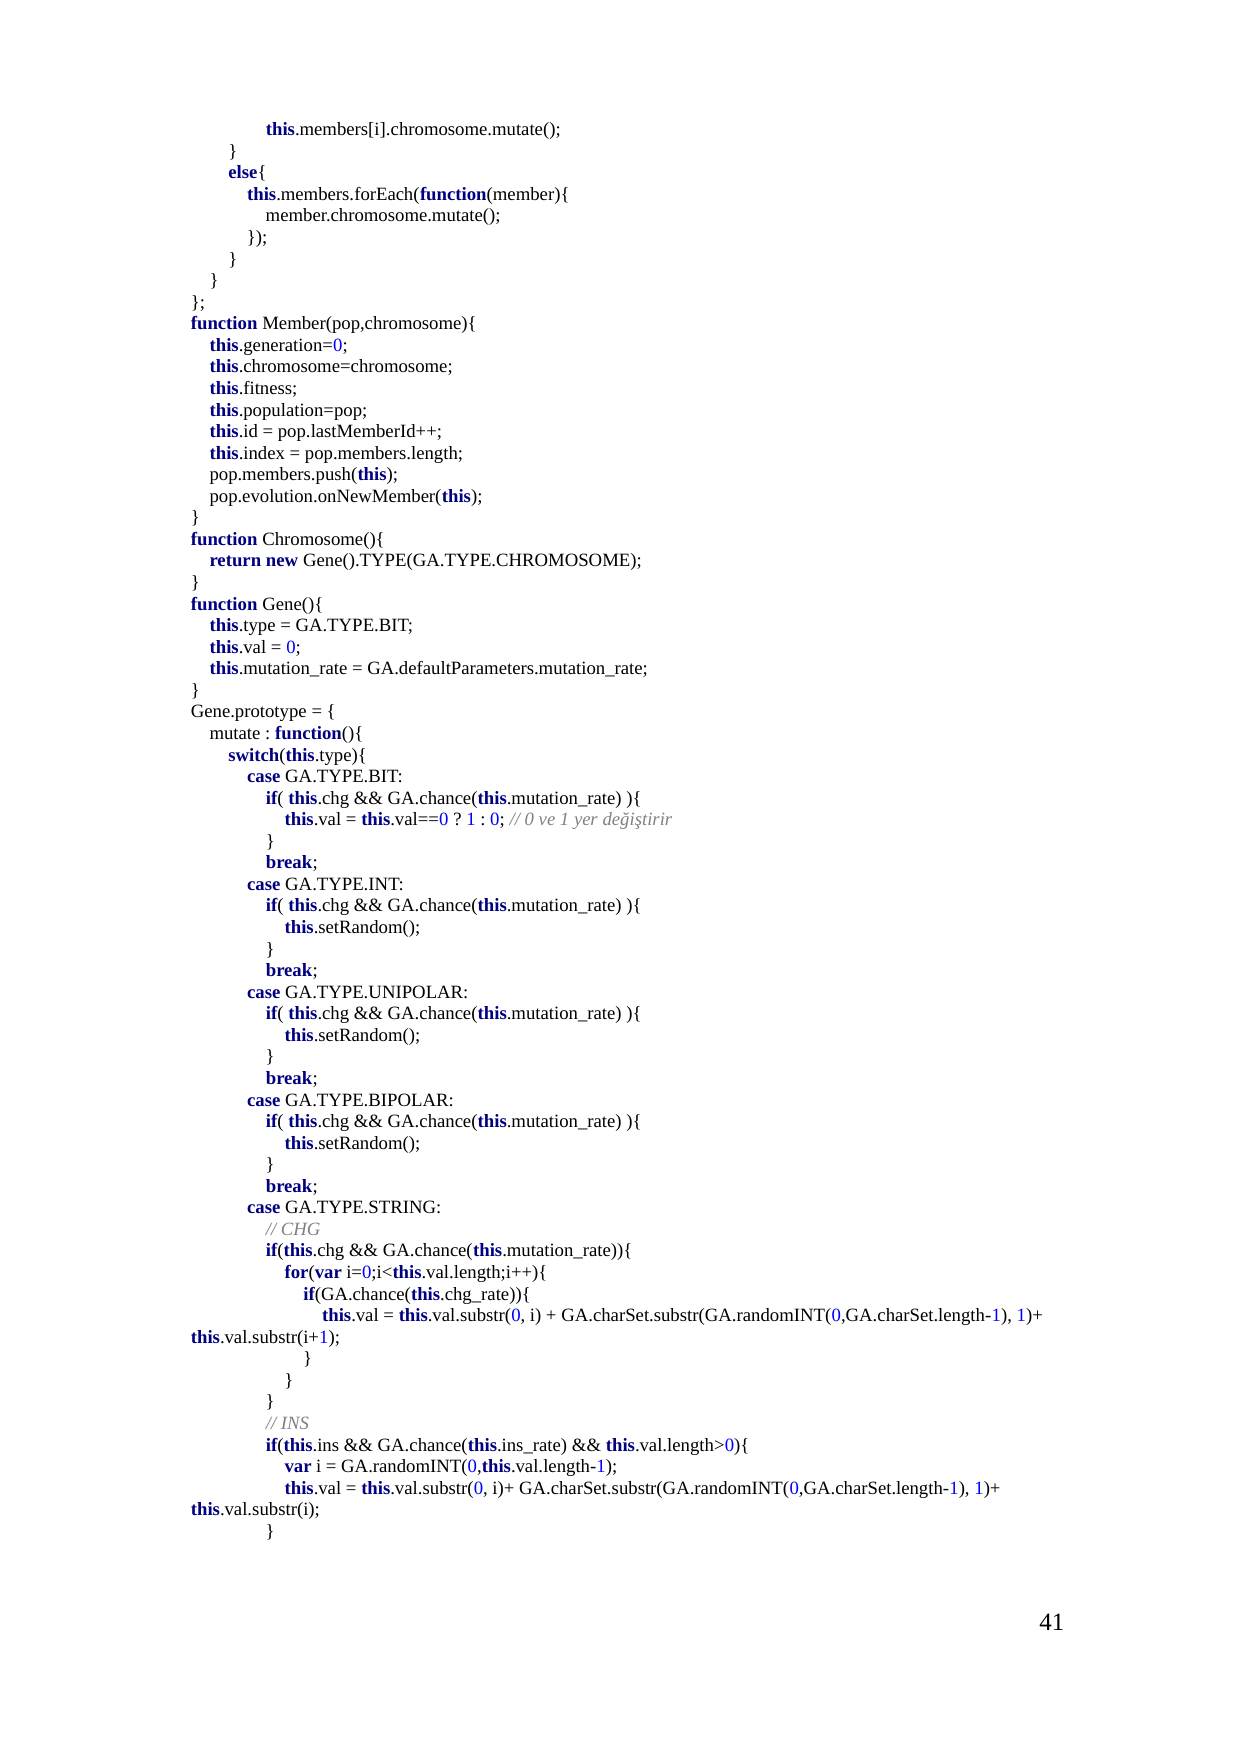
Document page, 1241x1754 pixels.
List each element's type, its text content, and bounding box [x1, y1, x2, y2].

text } [191, 1153, 1064, 1175]
text this.chromosome=chromosome; [191, 355, 1064, 377]
text Gene.prototype = { [191, 700, 1064, 722]
text this.val = this.val.substr(0, i) + GA.charSet.substr(GA.randomINT(0,GA.charSet.length-1), 1)+ this.val.substr(i+1); [191, 1304, 1064, 1347]
text // CHG [191, 1218, 1064, 1239]
text function Chromosome(){ [191, 528, 1064, 549]
text } [191, 1347, 1064, 1369]
text function Member(pop,chromosome){ [191, 312, 1064, 334]
text var i = GA.randomINT(0,this.val.length-1); [191, 1455, 1064, 1477]
text } [191, 506, 1064, 528]
text this.members.forEach(function(member){ [191, 183, 1064, 204]
text // INS [191, 1412, 1064, 1433]
text switch(this.type){ [191, 743, 1064, 765]
text this.val = this.val.substr(0, i)+ GA.charSet.substr(GA.randomINT(0,GA.charSet.length-1), 1)+ this.val.substr(i); [191, 1477, 1064, 1520]
text this.setRandom(); [191, 1024, 1064, 1045]
text this.generation=0; [191, 334, 1064, 355]
text else{ [191, 161, 1064, 183]
text pop.members.push(this); [191, 463, 1064, 485]
text if(this.chg && GA.chance(this.mutation_rate)){ [191, 1239, 1064, 1261]
text if(this.ins && GA.chance(this.ins_rate) && this.val.length>0){ [191, 1433, 1064, 1455]
text } [191, 1369, 1064, 1390]
text break; [191, 959, 1064, 981]
text break; [191, 1067, 1064, 1088]
text this.mutation_rate = GA.defaultParameters.mutation_rate; [191, 657, 1064, 679]
text this.fitness; [191, 377, 1064, 398]
text if( this.chg && GA.chance(this.mutation_rate) ){ [191, 787, 1064, 808]
text } [191, 247, 1064, 269]
text for(var i=0;i<this.val.length;i++){ [191, 1261, 1064, 1282]
text if( this.chg && GA.chance(this.mutation_rate) ){ [191, 894, 1064, 916]
text case GA.TYPE.INT: [191, 873, 1064, 894]
text } [191, 830, 1064, 851]
text return new Gene().TYPE(GA.TYPE.CHROMOSOME); [191, 549, 1064, 571]
text } [191, 1520, 1064, 1541]
text } [191, 269, 1064, 291]
text if( this.chg && GA.chance(this.mutation_rate) ){ [191, 1002, 1064, 1024]
text case GA.TYPE.BIPOLAR: [191, 1088, 1064, 1110]
text this.id = pop.lastMemberId++; [191, 420, 1064, 442]
text } [191, 571, 1064, 592]
text case GA.TYPE.STRING: [191, 1196, 1064, 1218]
text } [191, 1390, 1064, 1412]
text function Gene(){ [191, 592, 1064, 614]
text }; [191, 291, 1064, 312]
text pop.evolution.onNewMember(this); [191, 485, 1064, 506]
text member.chromosome.mutate(); [191, 204, 1064, 226]
text case GA.TYPE.BIT: [191, 765, 1064, 787]
text if( this.chg && GA.chance(this.mutation_rate) ){ [191, 1110, 1064, 1132]
text }); [191, 226, 1064, 247]
text } [191, 937, 1064, 959]
text } [191, 679, 1064, 700]
text this.members[i].chromosome.mutate(); [191, 118, 1064, 140]
text } [191, 1045, 1064, 1067]
text } [191, 140, 1064, 161]
text break; [191, 1175, 1064, 1196]
text this.setRandom(); [191, 916, 1064, 937]
text case GA.TYPE.UNIPOLAR: [191, 981, 1064, 1002]
text this.val = this.val==0 ? 1 : 0; // 0 ve 1 yer değiştirir [191, 808, 1064, 830]
text this.val = 0; [191, 636, 1064, 657]
text this.type = GA.TYPE.BIT; [191, 614, 1064, 636]
text mutate : function(){ [191, 722, 1064, 743]
text this.index = pop.members.length; [191, 442, 1064, 463]
text this.setRandom(); [191, 1132, 1064, 1153]
text this.population=pop; [191, 398, 1064, 420]
text if(GA.chance(this.chg_rate)){ [191, 1282, 1064, 1304]
text break; [191, 851, 1064, 873]
